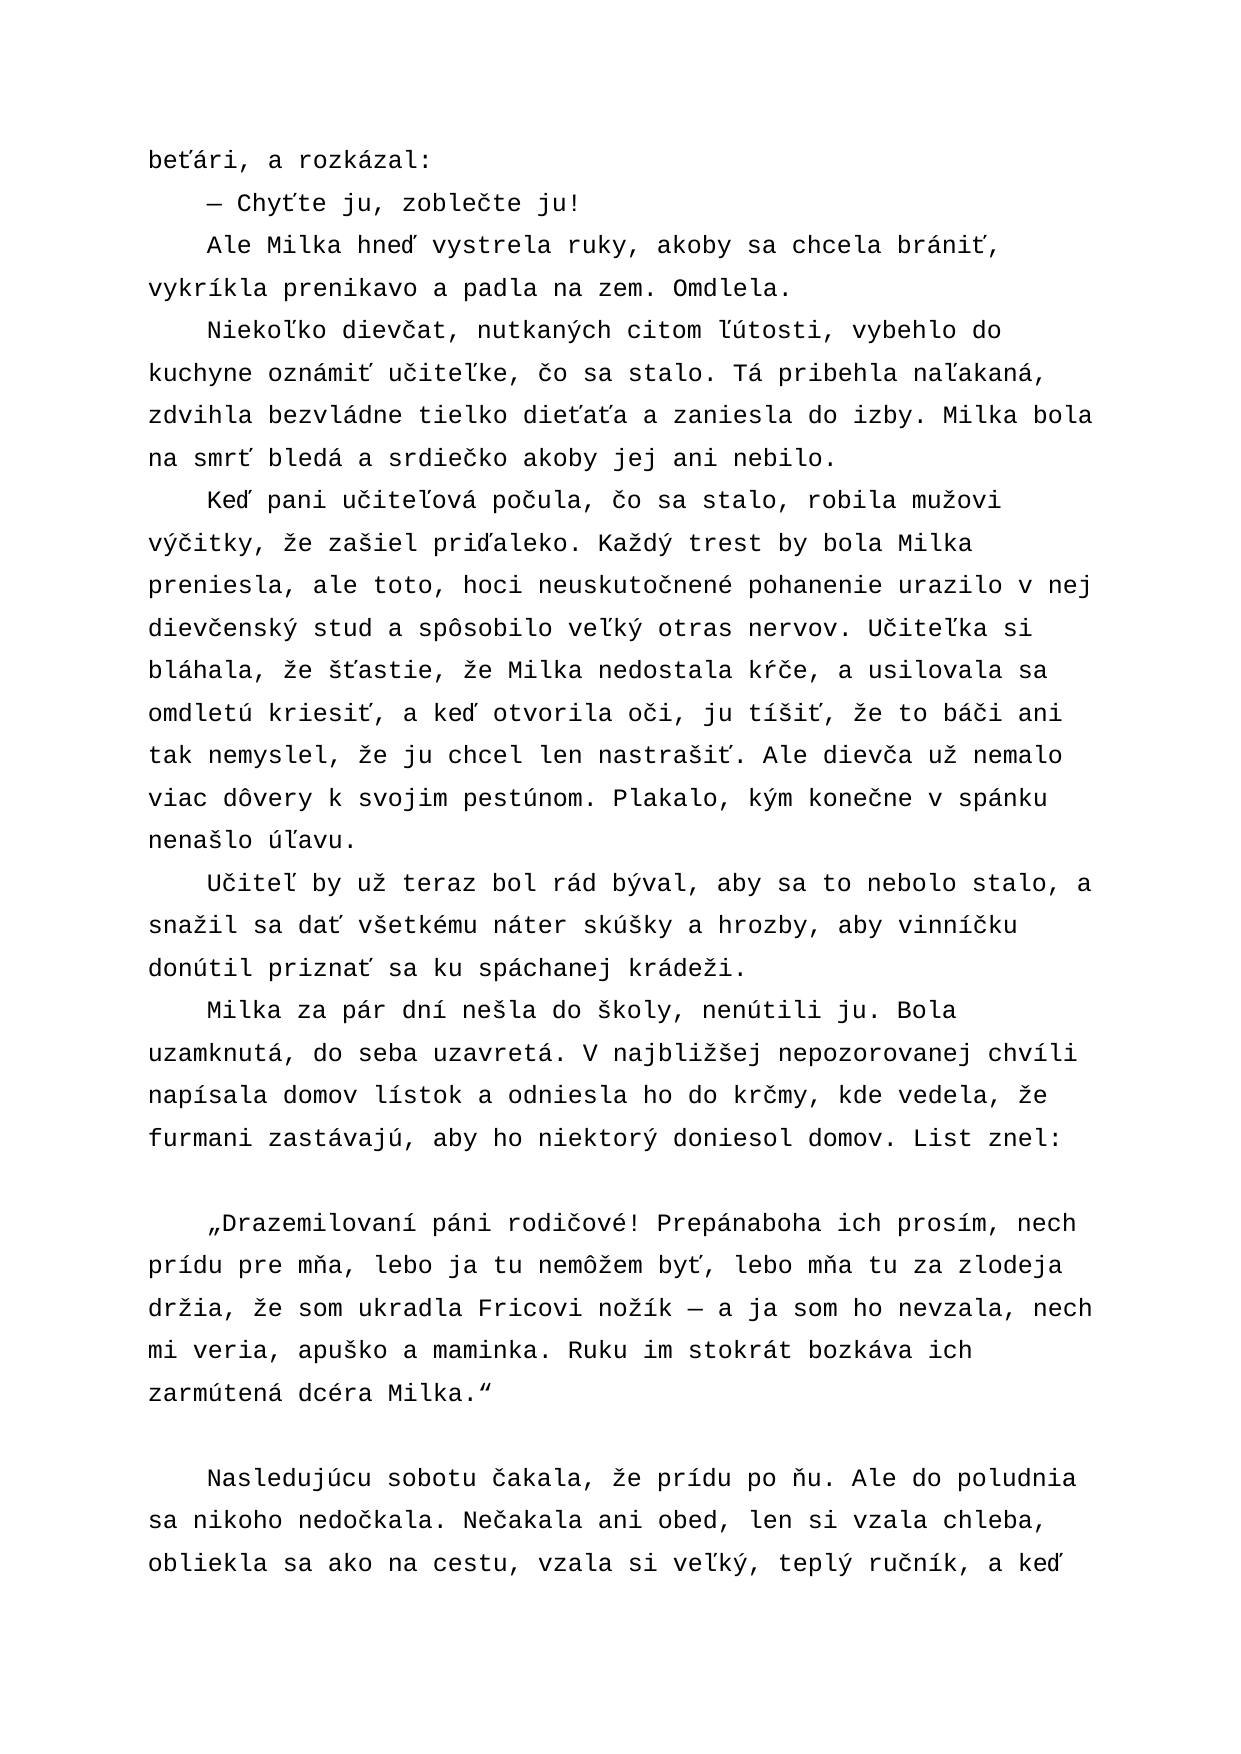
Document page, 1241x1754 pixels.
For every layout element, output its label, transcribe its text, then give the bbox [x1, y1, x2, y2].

text „Drazemilovaní páni rodičové! Prepánaboha ich prosím, nech prídu pre mňa, lebo ja tu nemôžem byť, lebo mňa tu za zlodeja držia, že som ukradla Fricovi nožík — a ja som ho nevzala, nech mi veria, apuško a maminka. Ruku im stokrát bozkáva ich zarmútená dcéra Milka.“ [148, 1210, 1093, 1408]
text Učiteľ by už teraz bol rád býval, aby sa to nebolo stalo, a snažil sa dať všetkému náter skúšky a hrozby, aby vinníčku donútil priznať sa ku spáchanej krádeži. [148, 870, 1093, 983]
text — Chyťte ju, zoblečte ju! [148, 190, 1093, 218]
text Keď pani učiteľová počula, čo sa stalo, robila mužovi výčitky, že zašiel priďaleko. Každý trest by bola Milka preniesla, ale toto, hoci neuskutočnené pohanenie urazilo v nej dievčenský stud a spôsobilo veľký otras nervov. Učiteľka si bláhala, že šťastie, že Milka nedostala kŕče, a usilovala sa omdletú kriesiť, a keď otvorila oči, ju tíšiť, že to báči ani tak nemyslel, že ju chcel len nastrašiť. Ale dievča už nemalo viac dôvery k svojim pestúnom. Plakalo, kým konečne v spánku nenašlo úľavu. [148, 488, 1093, 856]
text Milka za pár dní nešla do školy, nenútili ju. Bola uzamknutá, do seba uzavretá. V najbližšej nepozorovanej chvíli napísala domov lístok a odniesla ho do krčmy, kde vedela, že furmani zastávajú, aby ho niektorý doniesol domov. List znel: [148, 998, 1093, 1153]
text beťári, a rozkázal: [148, 148, 1093, 176]
text Nasledujúcu sobotu čakala, že prídu po ňu. Ale do poludnia sa nikoho nedočkala. Nečakala ani obed, len si vzala chleba, obliekla sa ako na cestu, vzala si veľký, teplý ručník, a keď [148, 1465, 1093, 1578]
text Ale Milka hneď vystrela ruky, akoby sa chcela brániť, vykríkla prenikavo a padla na zem. Omdlela. [148, 233, 1093, 303]
text Niekoľko dievčat, nutkaných citom ľútosti, vybehlo do kuchyne oznámiť učiteľke, čo sa stalo. Tá pribehla naľakaná, zdvihla bezvládne tielko dieťaťa a zaniesla do izby. Milka bola na smrť bledá a srdiečko akoby jej ani nebilo. [148, 318, 1093, 473]
